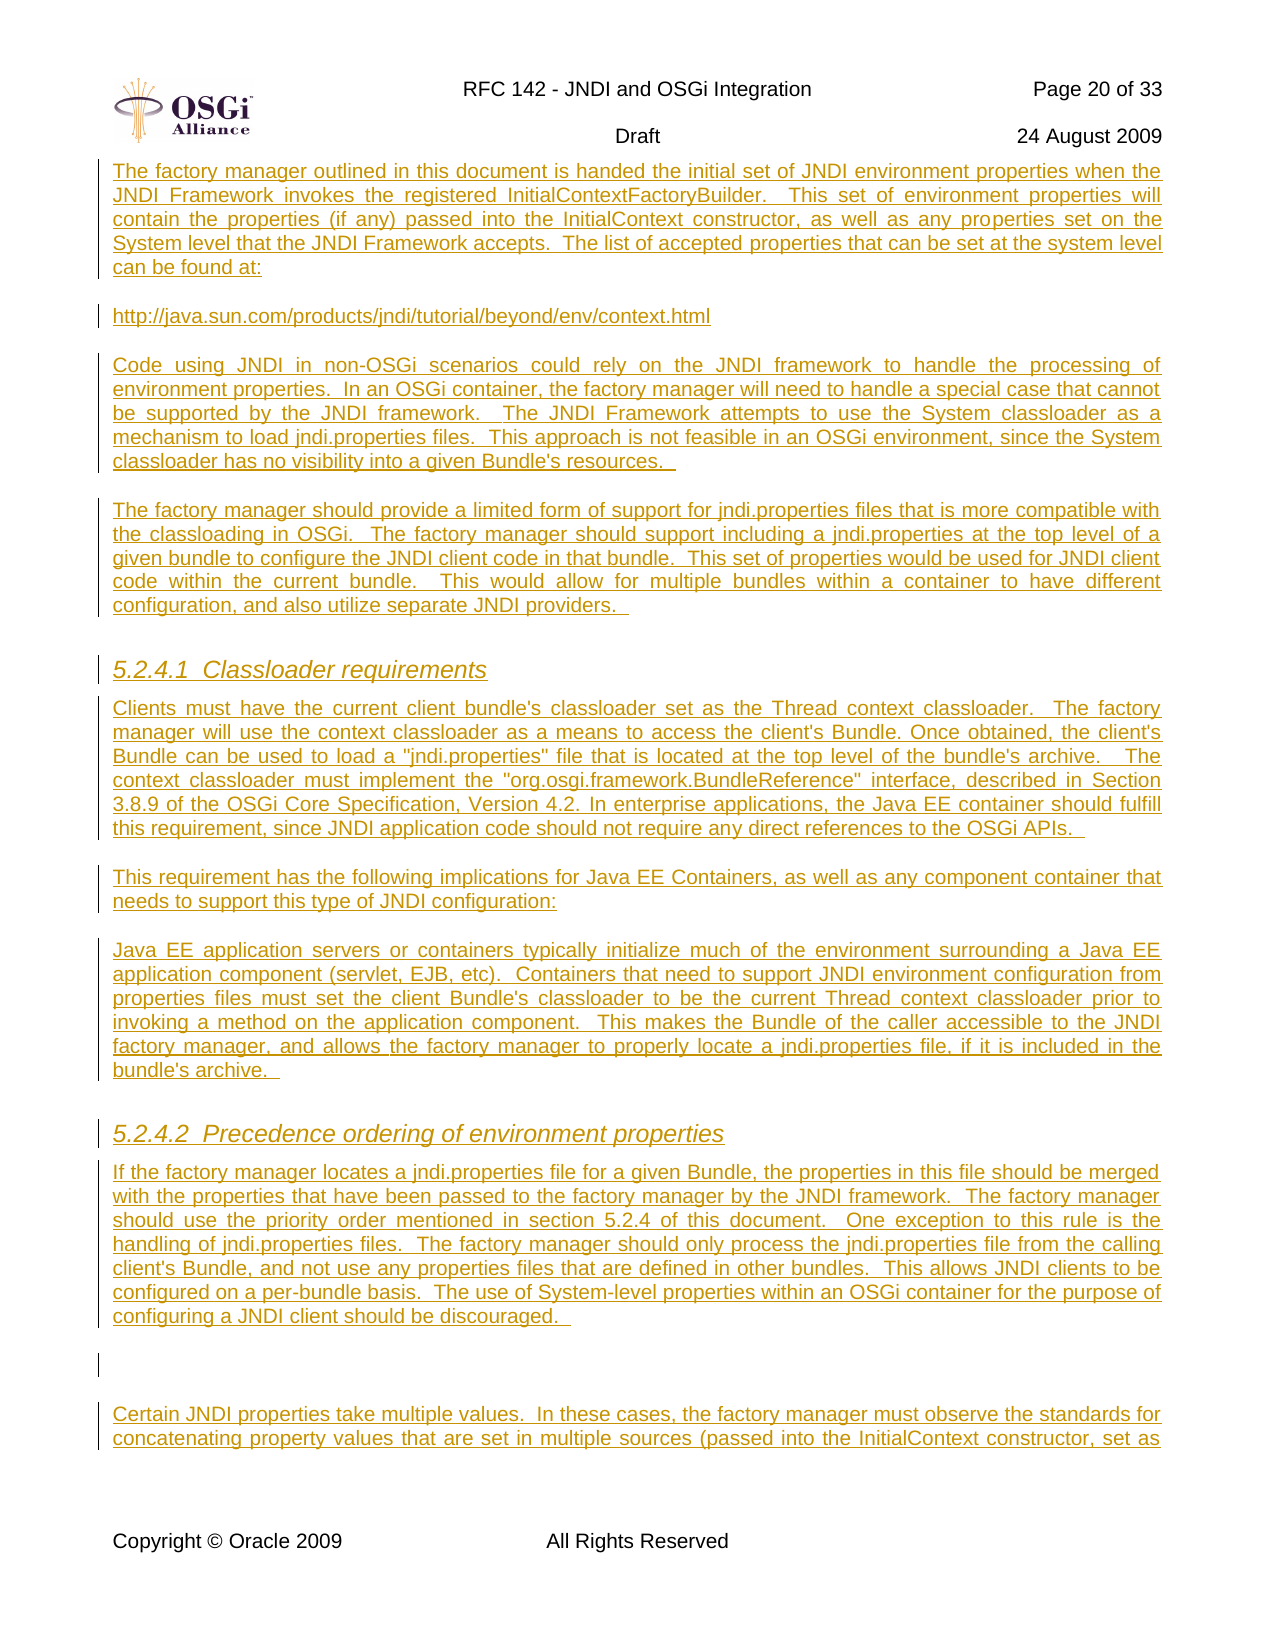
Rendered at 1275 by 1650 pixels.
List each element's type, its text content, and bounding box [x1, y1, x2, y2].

text Clients must have the current client bundle's classloader set as the Thread context classloader. The factory [112, 696, 1162, 717]
text configuring a JNDI client should be discouraged. [112, 1302, 1162, 1328]
text Java EE application servers or containers typically initialize much of the environment surrounding a Java EE [112, 938, 1162, 959]
text context classloader must implement the "org.osgi.framework.BundleReference" interface, described in Section [112, 766, 1162, 789]
text application component (servlet, EJB, etc). Containers that need to support JNDI environment configuration from [112, 960, 1162, 983]
text JNDI Framework invokes the registered InitialContextFactoryBuilder. This set of environment properties will [112, 181, 1162, 204]
text client's Bundle, and not use any properties files that are defined in other bundles. This allows JNDI clients to be [112, 1254, 1162, 1277]
text bundle's archive. [112, 1055, 1162, 1081]
text environment properties. In an OSGi container, the factory manager will need to handle a special case that cannot be supported by the JNDI framework. The JNDI Framework attempts to use the System classloader as a [112, 375, 1162, 422]
picture [114, 78, 254, 143]
text contain the properties (if any) passed into the InitialContext constructor, as well as any properties set on the [112, 205, 1162, 228]
text factory manager, and allows the factory manager to properly locate a jndi.properties file, if it is included in the [112, 1032, 1162, 1054]
text needs to support this type of JNDI configuration: [112, 887, 1162, 913]
text Certain JNDI properties take multiple values. In these cases, the factory manager must observe the standards for [112, 1402, 1162, 1423]
text classloader has no visibility into a given Bundle's resources. [112, 447, 1162, 472]
text Bundle can be used to load a "jndi.properties" file that is located at the top level of the bundle's archive. The [112, 742, 1162, 765]
text configuration, and also utilize separate JNDI providers. [112, 591, 1162, 617]
text this requirement, since JNDI application code should not require any direct references to the OSGi APIs. [112, 814, 1162, 840]
text System level that the JNDI Framework accepts. The list of accepted properties that can be set at the system level [112, 229, 1162, 252]
text concatenating property values that are set in multiple sources (passed into the InitialContext constructor, set as [112, 1424, 1162, 1450]
text configured on a per-bundle basis. The use of System-level properties within an OSGi container for the purpose of [112, 1278, 1162, 1301]
text http://java.sun.com/products/jndi/tutorial/beyond/env/context.html [112, 304, 1162, 328]
text invoking a method on the application component. This makes the Bundle of the caller accessible to the JNDI [112, 1008, 1162, 1031]
text Code using JNDI in non-OSGi scenarios could rely on the JNDI framework to handle the processing of [112, 353, 1162, 374]
subtitle Precedence ordering of environment properties [112, 1119, 1162, 1148]
text The factory manager outlined in this document is handed the initial set of JNDI environment properties when the [112, 159, 1162, 180]
text manager will use the context classloader as a means to access the client's Bundle. Once obtained, the client's [112, 718, 1162, 741]
text can be found at: [112, 253, 1162, 279]
text properties files must set the client Bundle's classloader to be the current Thread context classloader prior to [112, 984, 1162, 1007]
text This requirement has the following implications for Java EE Containers, as well as any component container that [112, 865, 1162, 886]
subtitle Classloader requirements [112, 655, 1162, 683]
text handling of jndi.properties files. The factory manager should only process the jndi.properties file from the calling [112, 1230, 1162, 1253]
text If the factory manager locates a jndi.properties file for a given Bundle, the properties in this file should be merged with the properties that have been passed to the factory manager by the JNDI framework. The factory manager should use the priority order mentioned in section 5.2.4 of this document. One exception to this rule is the [112, 1160, 1162, 1229]
text mechanism to load jndi.properties files. This approach is not feasible in an OSGi environment, since the System [112, 423, 1162, 446]
text The factory manager should provide a limited form of support for jndi.properties files that is more compatible with the classloading in OSGi. The factory manager should support including a jndi.properties at the top level of a given bundle to configure the JNDI client code in that bundle. This set of properties would be used for JNDI client code within the current bundle. This would allow for multiple bundles within a container to have different [112, 497, 1162, 590]
text 3.8.9 of the OSGi Core Specification, Version 4.2. In enterprise applications, the Java EE container should fulfill [112, 790, 1162, 813]
